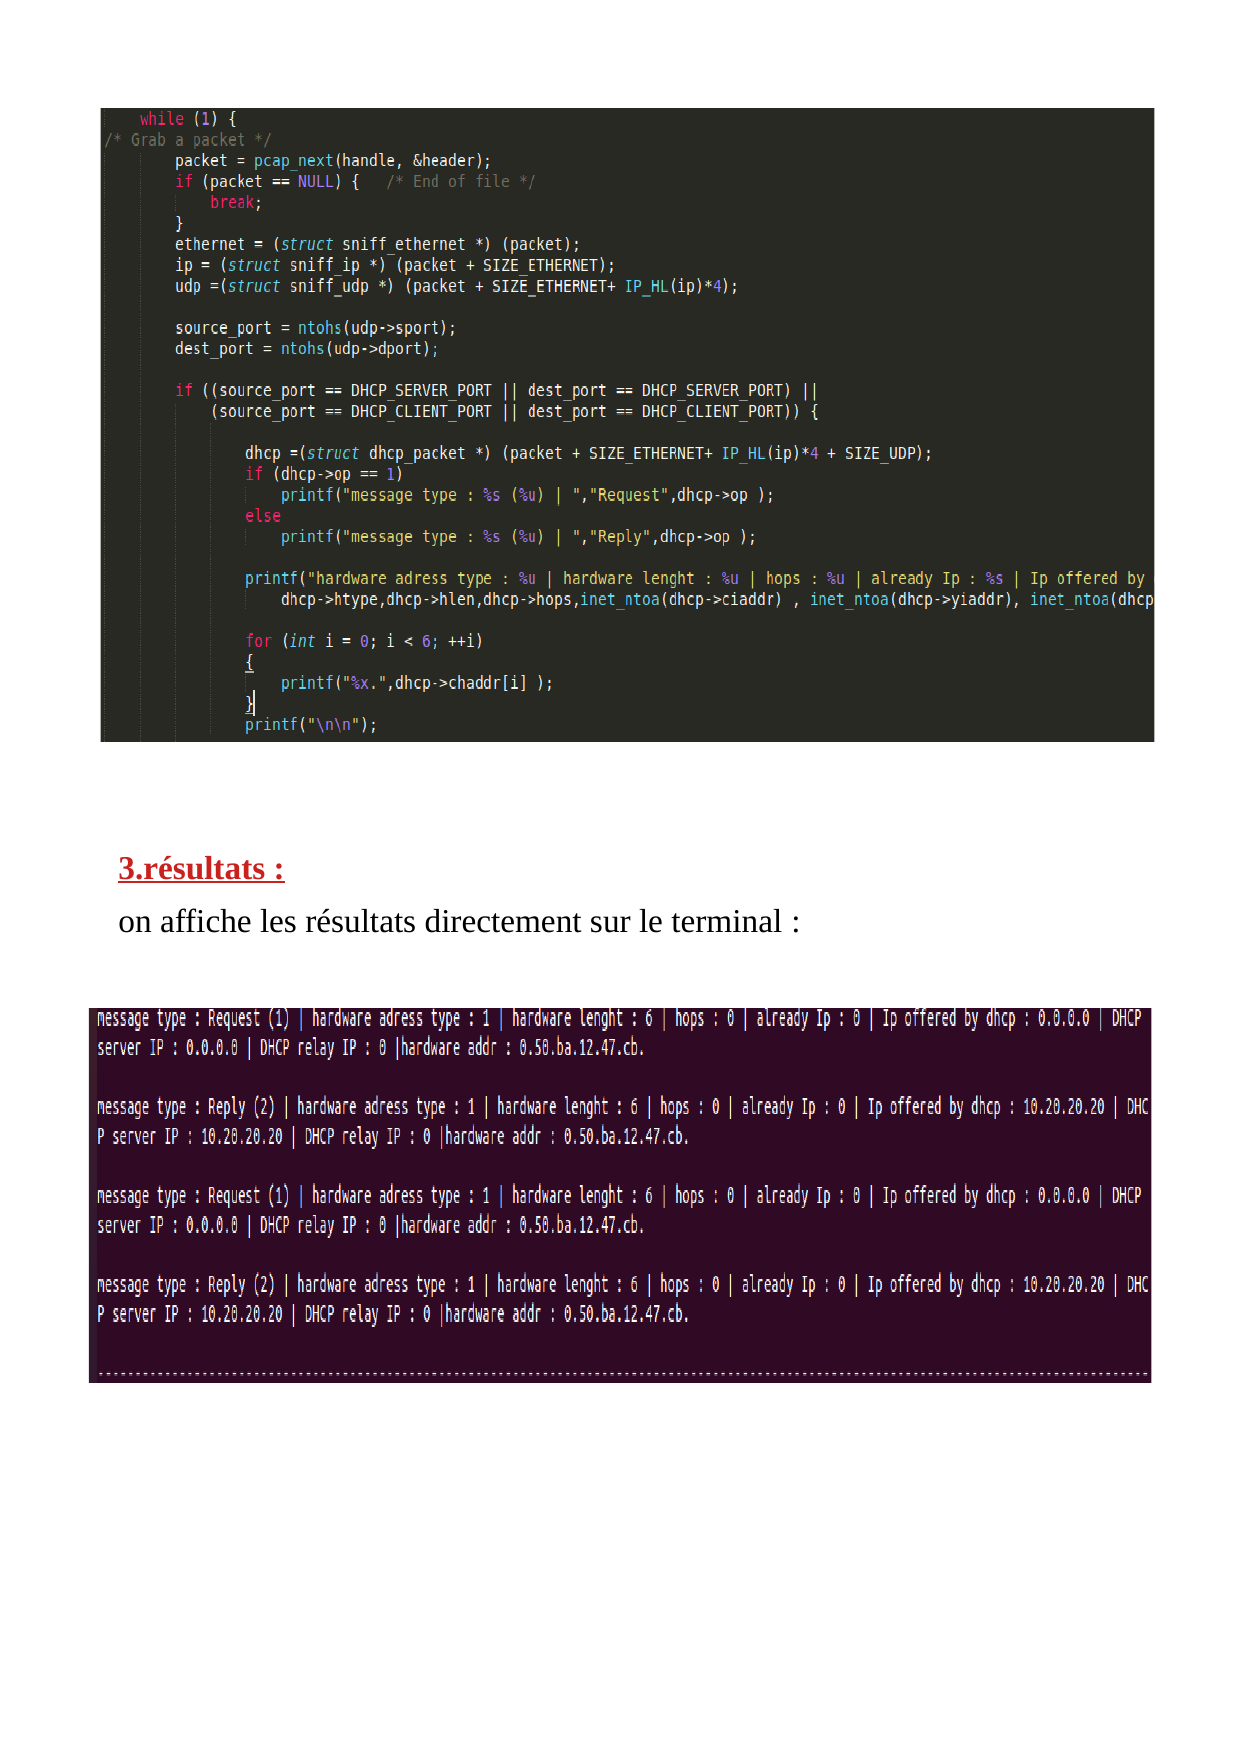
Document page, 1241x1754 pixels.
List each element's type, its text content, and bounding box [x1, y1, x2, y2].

picture [88, 1008, 1152, 1383]
text 3.résultats : [118, 848, 1122, 886]
picture [100, 108, 1155, 742]
text on affiche les résultats directement sur le terminal : [118, 901, 1122, 939]
